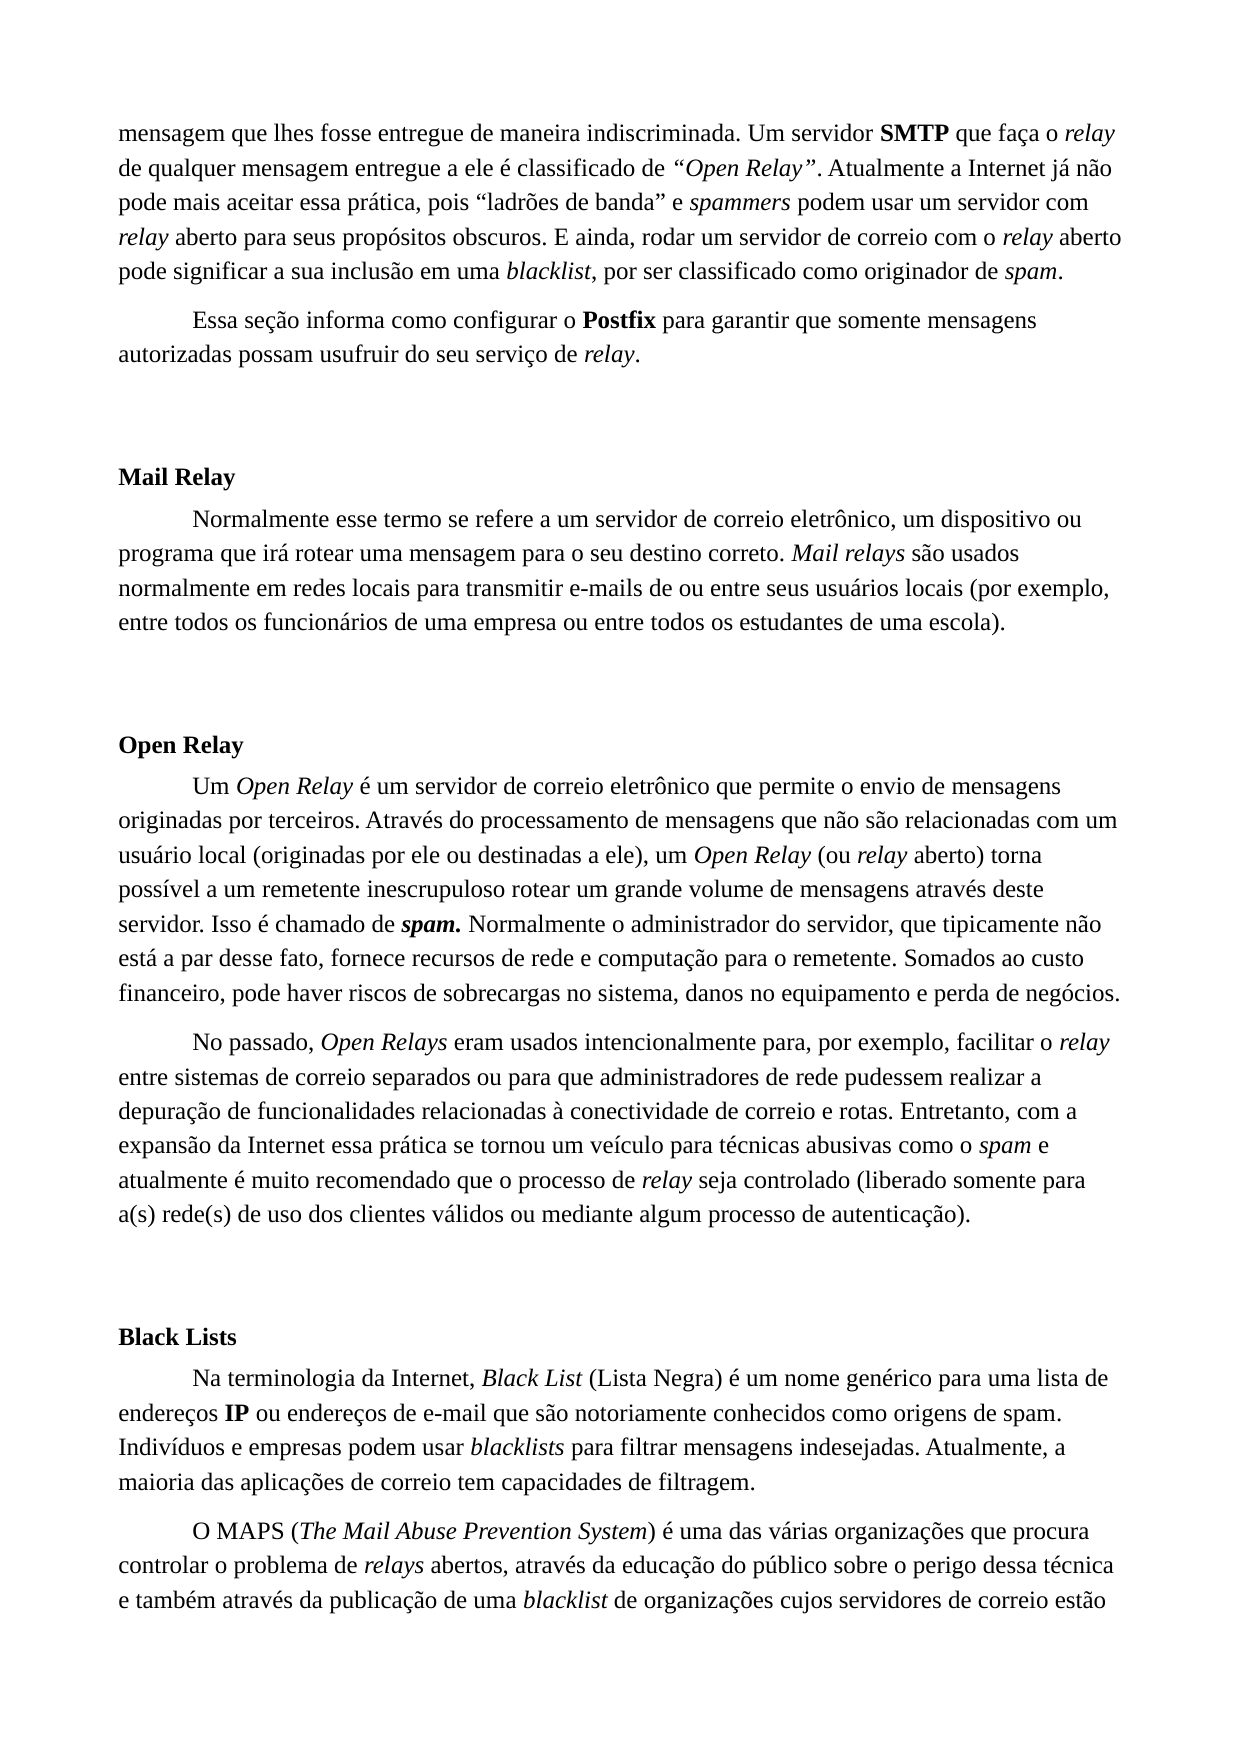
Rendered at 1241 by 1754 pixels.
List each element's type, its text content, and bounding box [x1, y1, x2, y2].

subtitle Open Relay [118, 730, 1122, 759]
text No passado, Open Relays eram usados intencionalmente para, por exemplo, facilitar o relay entre sistemas de correio separados ou para que administradores de rede pudessem realizar a depuração de funcionalidades relacionadas à conectividade de correio e rotas. Entretanto, com a expansão da Internet essa prática se tornou um veículo para técnicas abusivas como o spam e atualmente é muito recomendado que o processo de relay seja controlado (liberado somente para a(s) rede(s) de uso dos clientes válidos ou mediante algum processo de autenticação). [118, 1027, 1122, 1228]
text O MAPS (The Mail Abuse Prevention System) é uma das várias organizações que procura controlar o problema de relays abertos, através da educação do público sobre o perigo dessa técnica e também através da publicação de uma blacklist de organizações cujos servidores de correio estão [118, 1516, 1122, 1614]
text Na terminologia da Internet, Black List (Lista Negra) é um nome genérico para uma lista de endereços IP ou endereços de e-mail que são notoriamente conhecidos como origens de spam. Indivíduos e empresas podem usar blacklists para filtrar mensagens indesejadas. Atualmente, a maioria das aplicações de correio tem capacidades de filtragem. [118, 1363, 1122, 1496]
text Um Open Relay é um servidor de correio eletrônico que permite o envio de mensagens originadas por terceiros. Através do processamento de mensagens que não são relacionadas com um usuário local (originadas por ele ou destinadas a ele), um Open Relay (ou relay aberto) torna possível a um remetente inescrupuloso rotear um grande volume de mensagens através deste servidor. Isso é chamado de spam. Normalmente o administrador do servidor, que tipicamente não está a par desse fato, fornece recursos de rede e computação para o remetente. Somados ao custo financeiro, pode haver riscos de sobrecargas no sistema, danos no equipamento e perda de negócios. [118, 771, 1122, 1007]
text Normalmente esse termo se refere a um servidor de correio eletrônico, um dispositivo ou programa que irá rotear uma mensagem para o seu destino correto. Mail relays são usados normalmente em redes locais para transmitir e-mails de ou entre seus usuários locais (por exemplo, entre todos os funcionários de uma empresa ou entre todos os estudantes de uma escola). [118, 504, 1122, 636]
subtitle Black Lists [118, 1322, 1122, 1351]
subtitle Mail Relay [118, 462, 1122, 491]
text mensagem que lhes fosse entregue de maneira indiscriminada. Um servidor SMTP que faça o relay de qualquer mensagem entregue a ele é classificado de “Open Relay”. Atualmente a Internet já não pode mais aceitar essa prática, pois “ladrões de banda” e spammers podem usar um servidor com relay aberto para seus propósitos obscuros. E ainda, rodar um servidor de correio com o relay aberto pode significar a sua inclusão em uma blacklist, por ser classificado como originador de spam. [118, 118, 1122, 285]
text Essa seção informa como configurar o Postfix para garantir que somente mensagens autorizadas possam usufruir do seu serviço de relay. [118, 305, 1122, 368]
